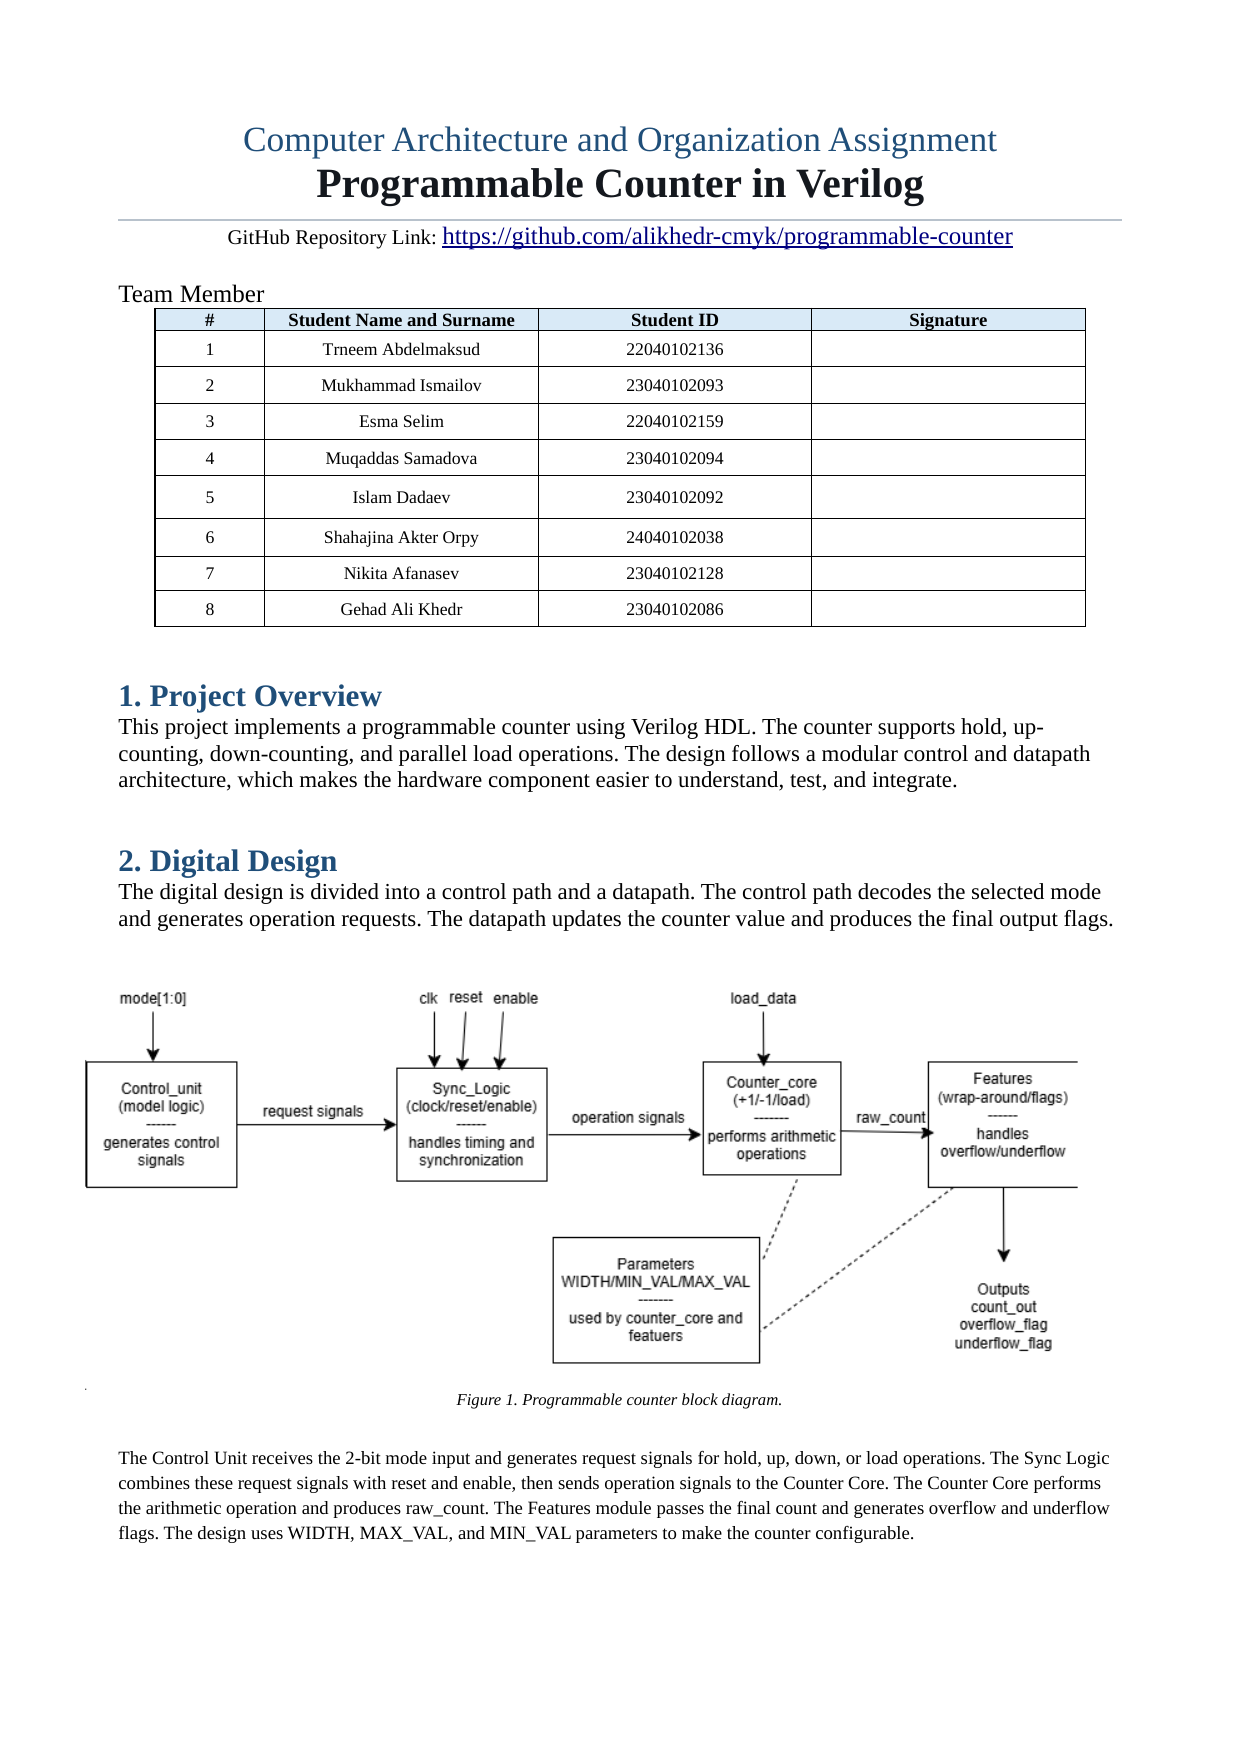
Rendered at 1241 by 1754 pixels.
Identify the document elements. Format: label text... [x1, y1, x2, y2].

table_cell 6 [156, 519, 264, 556]
text GitHub Repository Link: https://github.com/alikhedr-cmyk/programmable-counter [118, 221, 1122, 250]
table_cell [812, 476, 1085, 517]
table_cell Shahajina Akter Orpy [265, 519, 538, 556]
subtitle 2. Digital Design [118, 842, 1122, 878]
table_cell 23040102128 [539, 557, 811, 590]
table_cell Gehad Ali Khedr [265, 591, 538, 626]
table_cell 2 [156, 367, 264, 402]
table_cell [812, 404, 1085, 439]
table_cell 8 [156, 591, 264, 626]
table_cell 23040102086 [539, 591, 811, 626]
table_cell [812, 591, 1085, 626]
table_cell 3 [156, 404, 264, 439]
table_cell [812, 557, 1085, 590]
table_cell Nikita Afanasev [265, 557, 538, 590]
table_header # [156, 309, 264, 330]
text The Control Unit receives the 2-bit mode input and generates request signals for hold, up, down, or load operations. The Sync Logic combines these request signals with reset and enable, then sends operation signals to the Counter Core. The Counter Core performs the arithmetic operation and produces raw_count. The Features module passes the final count and generates overflow and underflow flags. The design uses WIDTH, MAX_VAL, and MIN_VAL parameters to make the counter configurable. [118, 1447, 1122, 1543]
text Computer Architecture and Organization Assignment [118, 118, 1122, 159]
text This project implements a programmable counter using Verilog HDL. The counter supports hold, up-counting, down-counting, and parallel load operations. The design follows a modular control and datapath architecture, which makes the hardware component easier to understand, test, and integrate. [118, 713, 1122, 792]
table_cell 22040102159 [539, 404, 811, 439]
table_cell [812, 367, 1085, 402]
text Figure 1. Programmable counter block diagram. [118, 984, 1122, 1409]
table_cell 22040102136 [539, 331, 811, 366]
text The digital design is divided into a control path and a datapath. The control path decodes the selected mode and generates operation requests. The datapath updates the counter value and produces the final output flags. [118, 878, 1122, 931]
table_header Signature [812, 309, 1085, 330]
table_header Student ID [539, 309, 811, 330]
table_cell Islam Dadaev [265, 476, 538, 517]
table_cell 24040102038 [539, 519, 811, 556]
text Team Member [118, 279, 1122, 308]
text Programmable Counter in Verilog [118, 159, 1122, 219]
table_header Student Name and Surname [265, 309, 538, 330]
table_cell [812, 440, 1085, 475]
subtitle 1. Project Overview [118, 677, 1122, 713]
table_cell 5 [156, 476, 264, 517]
table_cell 23040102094 [539, 440, 811, 475]
table_cell [812, 331, 1085, 366]
table_cell 23040102092 [539, 476, 811, 517]
table_cell Mukhammad Ismailov [265, 367, 538, 402]
table_cell Muqaddas Samadova [265, 440, 538, 475]
table_cell Esma Selim [265, 404, 538, 439]
table_cell 4 [156, 440, 264, 475]
table_cell 7 [156, 557, 264, 590]
picture [85, 991, 1078, 1390]
table_cell Trneem Abdelmaksud [265, 331, 538, 366]
table_cell [812, 519, 1085, 556]
table_cell 1 [156, 331, 264, 366]
table_cell 23040102093 [539, 367, 811, 402]
